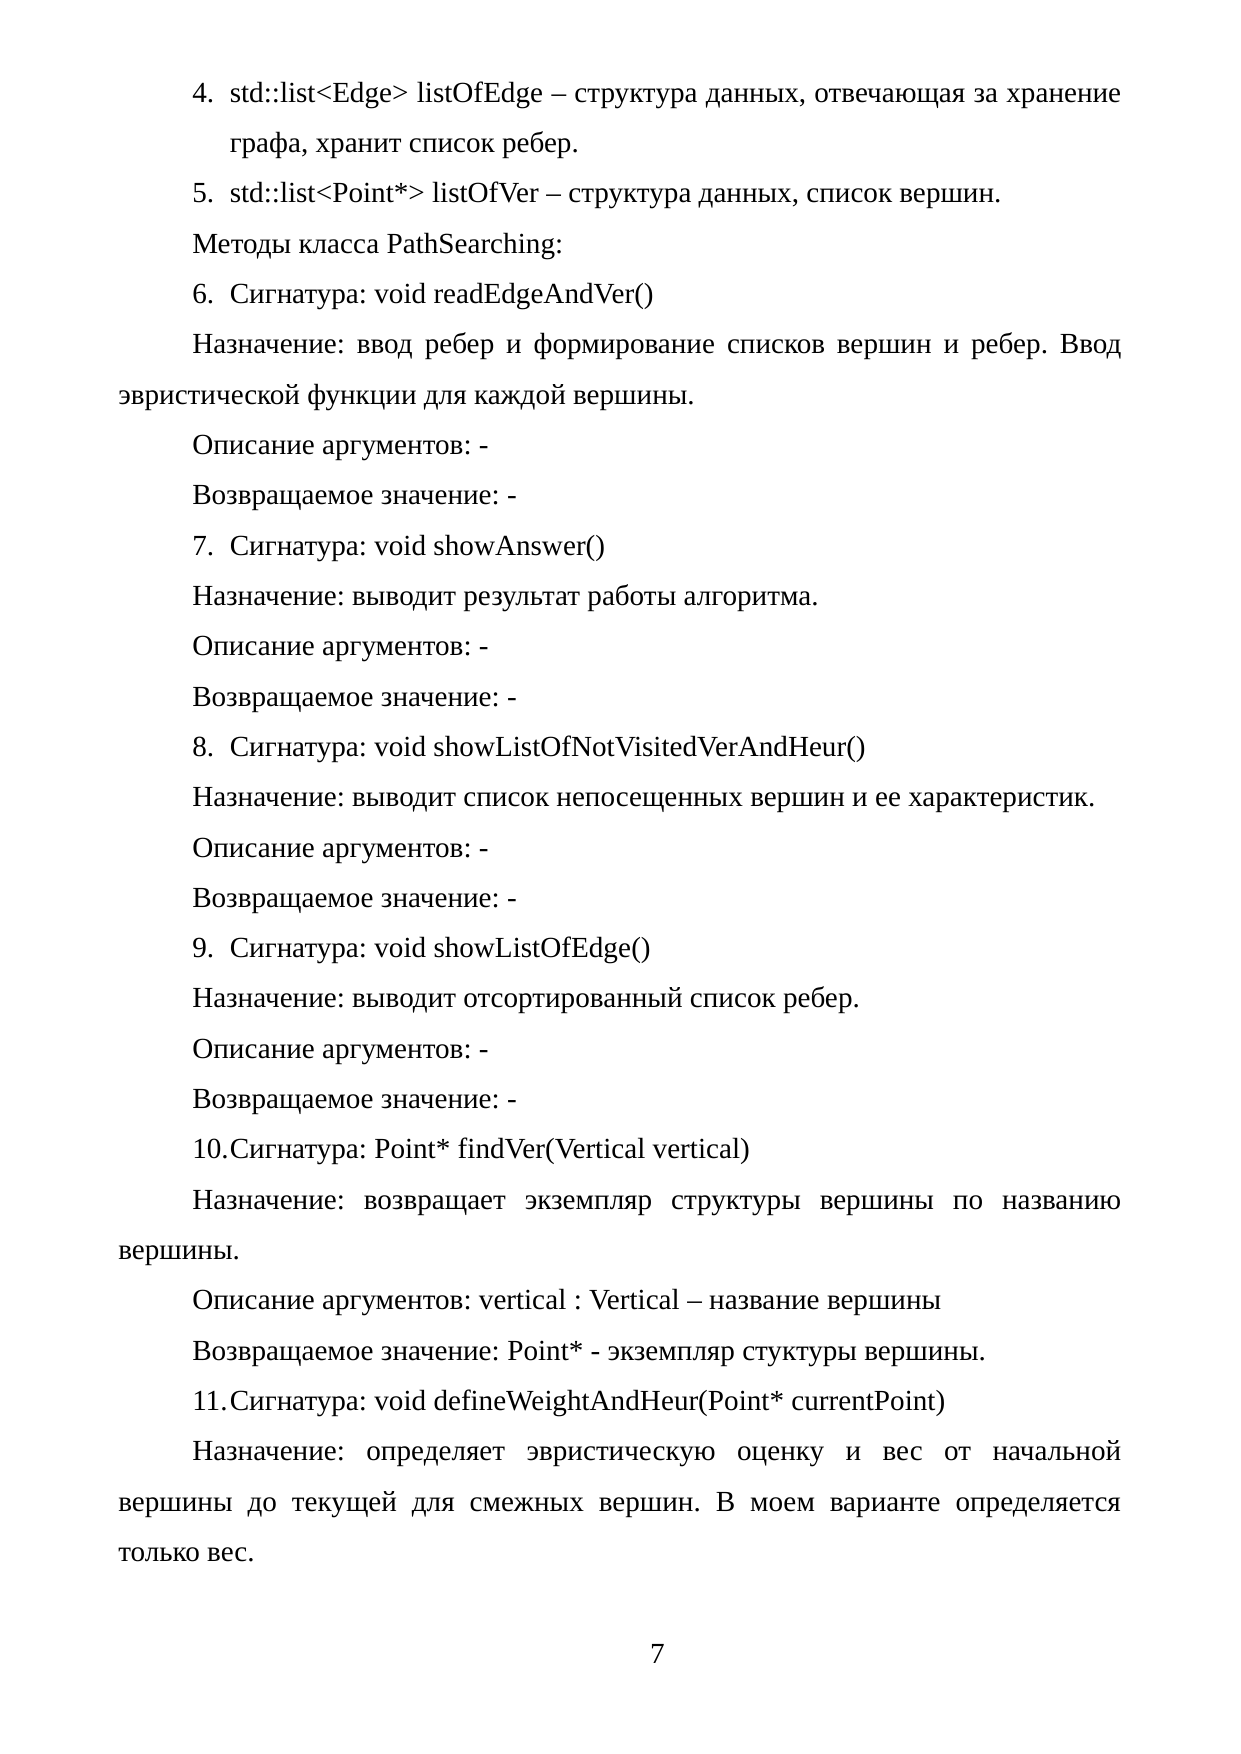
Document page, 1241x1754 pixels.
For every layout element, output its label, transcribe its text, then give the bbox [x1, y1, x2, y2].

text Описание аргументов: vertical : Vertical – название вершины [118, 1282, 1122, 1316]
text Возвращаемое значение: - [118, 880, 1122, 913]
list std::list<Point*> listOfVer – структура данных, список вершин. [192, 176, 1122, 209]
text Возвращаемое значение: Point* - экземпляр стуктуры вершины. [118, 1333, 1122, 1366]
text Возвращаемое значение: - [118, 1081, 1122, 1115]
list Сигнатура: void showAnswer() [192, 528, 1122, 561]
text Назначение: ввод ребер и формирование списков вершин и ребер. Ввод эвристической функции для каждой вершины. [118, 327, 1122, 410]
text Описание аргументов: - [118, 427, 1122, 461]
list Сигнатура: Point* findVer(Vertical vertical) [192, 1132, 1122, 1165]
text Возвращаемое значение: - [118, 477, 1122, 511]
text Назначение: определяет эвристическую оценку и вес от начальной вершины до текущей для смежных вершин. В моем варианте определяется только вес. [118, 1433, 1122, 1568]
text Назначение: выводит отсортированный список ребер. [118, 981, 1122, 1014]
list std::list<Edge> listOfEdge – структура данных, отвечающая за хранение графа, хранит список ребер. [192, 75, 1122, 159]
text Назначение: выводит список непосещенных вершин и ее характеристик. [118, 779, 1122, 813]
text Назначение: возвращает экземпляр структуры вершины по названию вершины. [118, 1182, 1122, 1266]
list Сигнатура: void showListOfNotVisitedVerAndHeur() [192, 729, 1122, 763]
text Возвращаемое значение: - [118, 679, 1122, 712]
list Сигнатура: void readEdgeAndVer() [192, 276, 1122, 310]
text Методы класса PathSearching: [192, 226, 1122, 259]
list Сигнатура: void defineWeightAndHeur(Point* currentPoint) [192, 1383, 1122, 1417]
list Сигнатура: void showListOfEdge() [192, 930, 1122, 964]
text Описание аргументов: - [118, 830, 1122, 863]
text Описание аргументов: - [118, 628, 1122, 662]
text Назначение: выводит результат работы алгоритма. [118, 578, 1122, 612]
text Описание аргументов: - [118, 1031, 1122, 1064]
